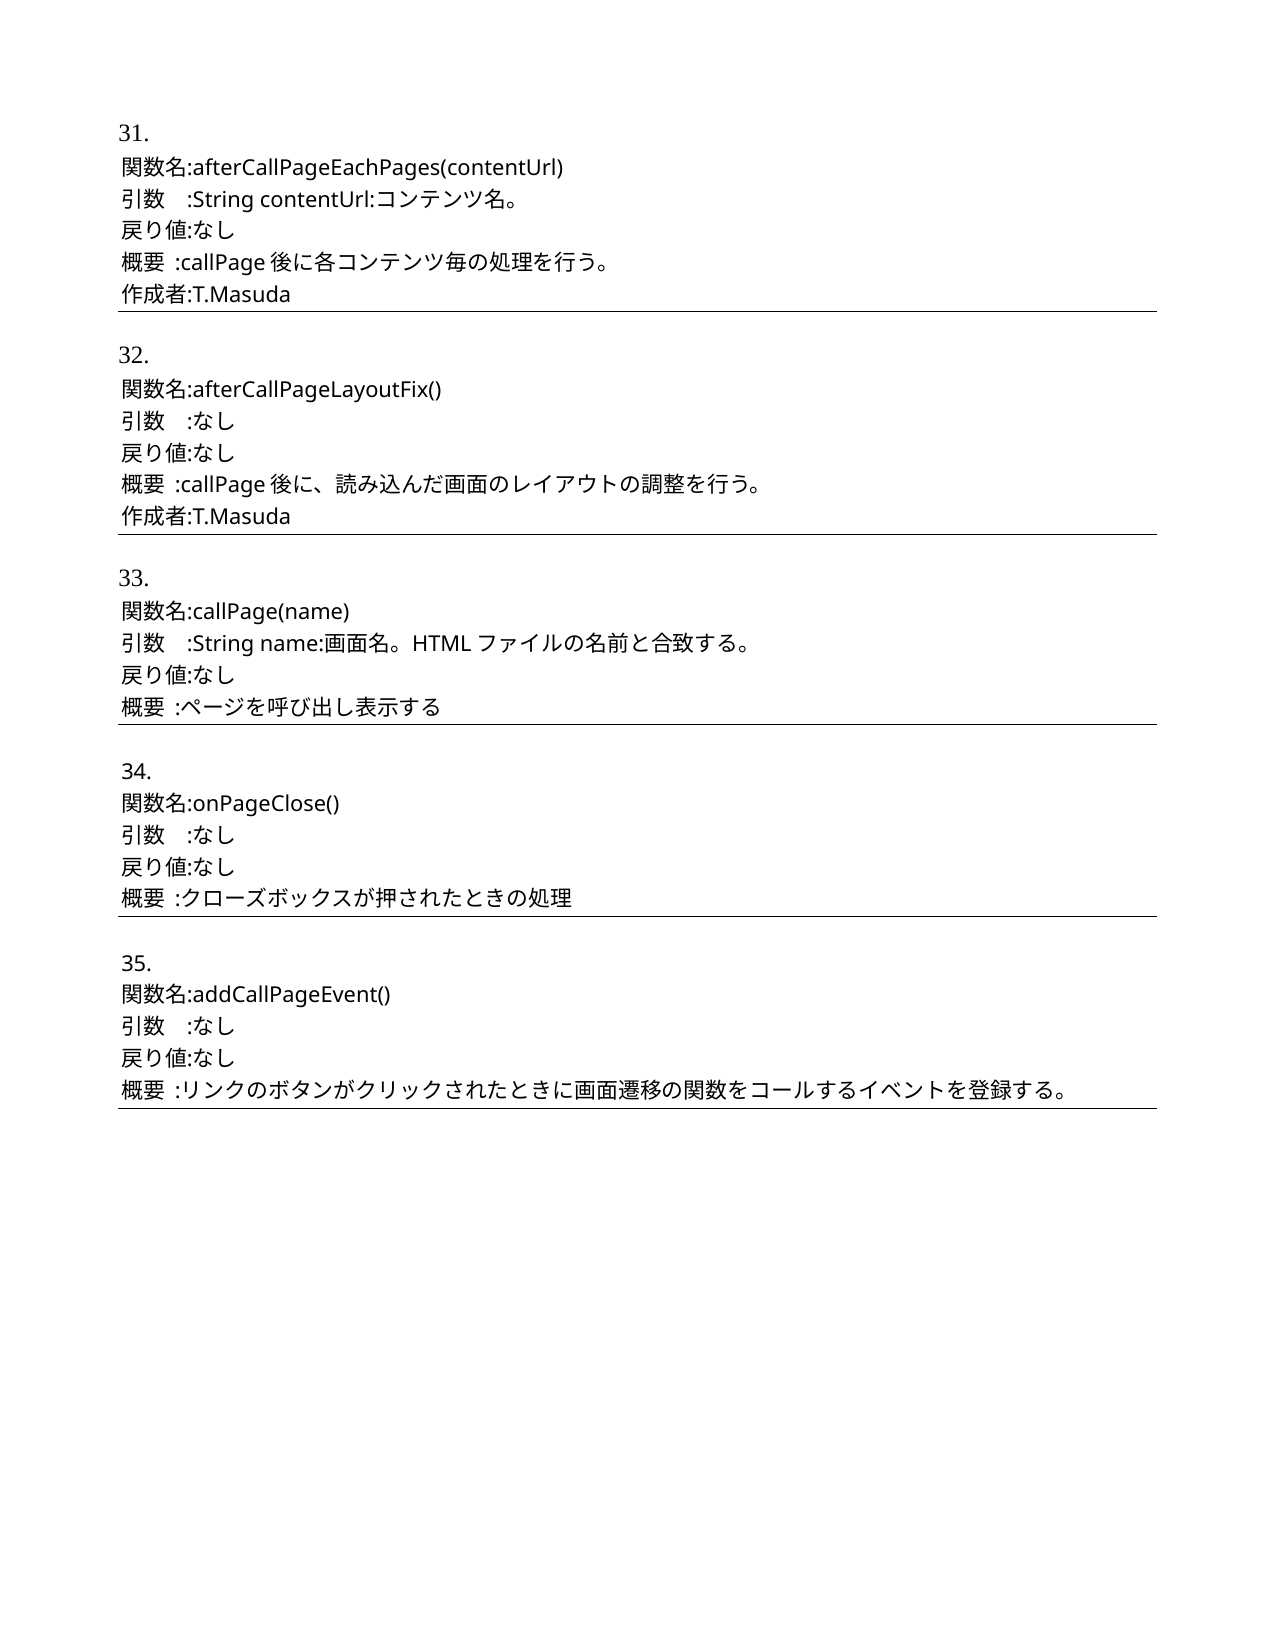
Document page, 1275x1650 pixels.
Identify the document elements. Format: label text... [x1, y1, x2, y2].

text 概要 :ページを呼び出し表示する [118, 690, 1157, 724]
text 概要 :リンクのボタンがクリックされたときに画面遷移の関数をコールするイベントを登録する。 [118, 1073, 1157, 1108]
text 関数名:onPageClose() [118, 786, 1157, 818]
text 関数名:callPage(name) [118, 591, 1157, 626]
text 戻り値:なし [118, 1041, 1157, 1073]
text 戻り値:なし [118, 213, 1157, 245]
text 引数 :なし [118, 404, 1157, 436]
text 32. [118, 340, 1157, 369]
text 33. [118, 563, 1157, 591]
text 概要 :クローズボックスが押されたときの処理 [118, 881, 1157, 916]
text 34. [118, 753, 1157, 786]
text 作成者:T.Masuda [118, 277, 1157, 311]
text 関数名:afterCallPageEachPages(contentUrl) [118, 147, 1157, 182]
text 戻り値:なし [118, 436, 1157, 467]
text 戻り値:なし [118, 849, 1157, 881]
text 戻り値:なし [118, 658, 1157, 690]
text 35. [118, 945, 1157, 977]
text 引数 :なし [118, 818, 1157, 849]
text 引数 :String contentUrl:コンテンツ名。 [118, 182, 1157, 213]
text 関数名:addCallPageEvent() [118, 977, 1157, 1009]
text 引数 :String name:画面名。HTMLファイルの名前と合致する。 [118, 626, 1157, 658]
text 作成者:T.Masuda [118, 499, 1157, 534]
text 概要 :callPage後に、読み込んだ画面のレイアウトの調整を行う。 [118, 467, 1157, 499]
text 関数名:afterCallPageLayoutFix() [118, 369, 1157, 404]
text 引数 :なし [118, 1009, 1157, 1041]
text 31. [118, 118, 1157, 147]
text 概要 :callPage後に各コンテンツ毎の処理を行う。 [118, 245, 1157, 277]
